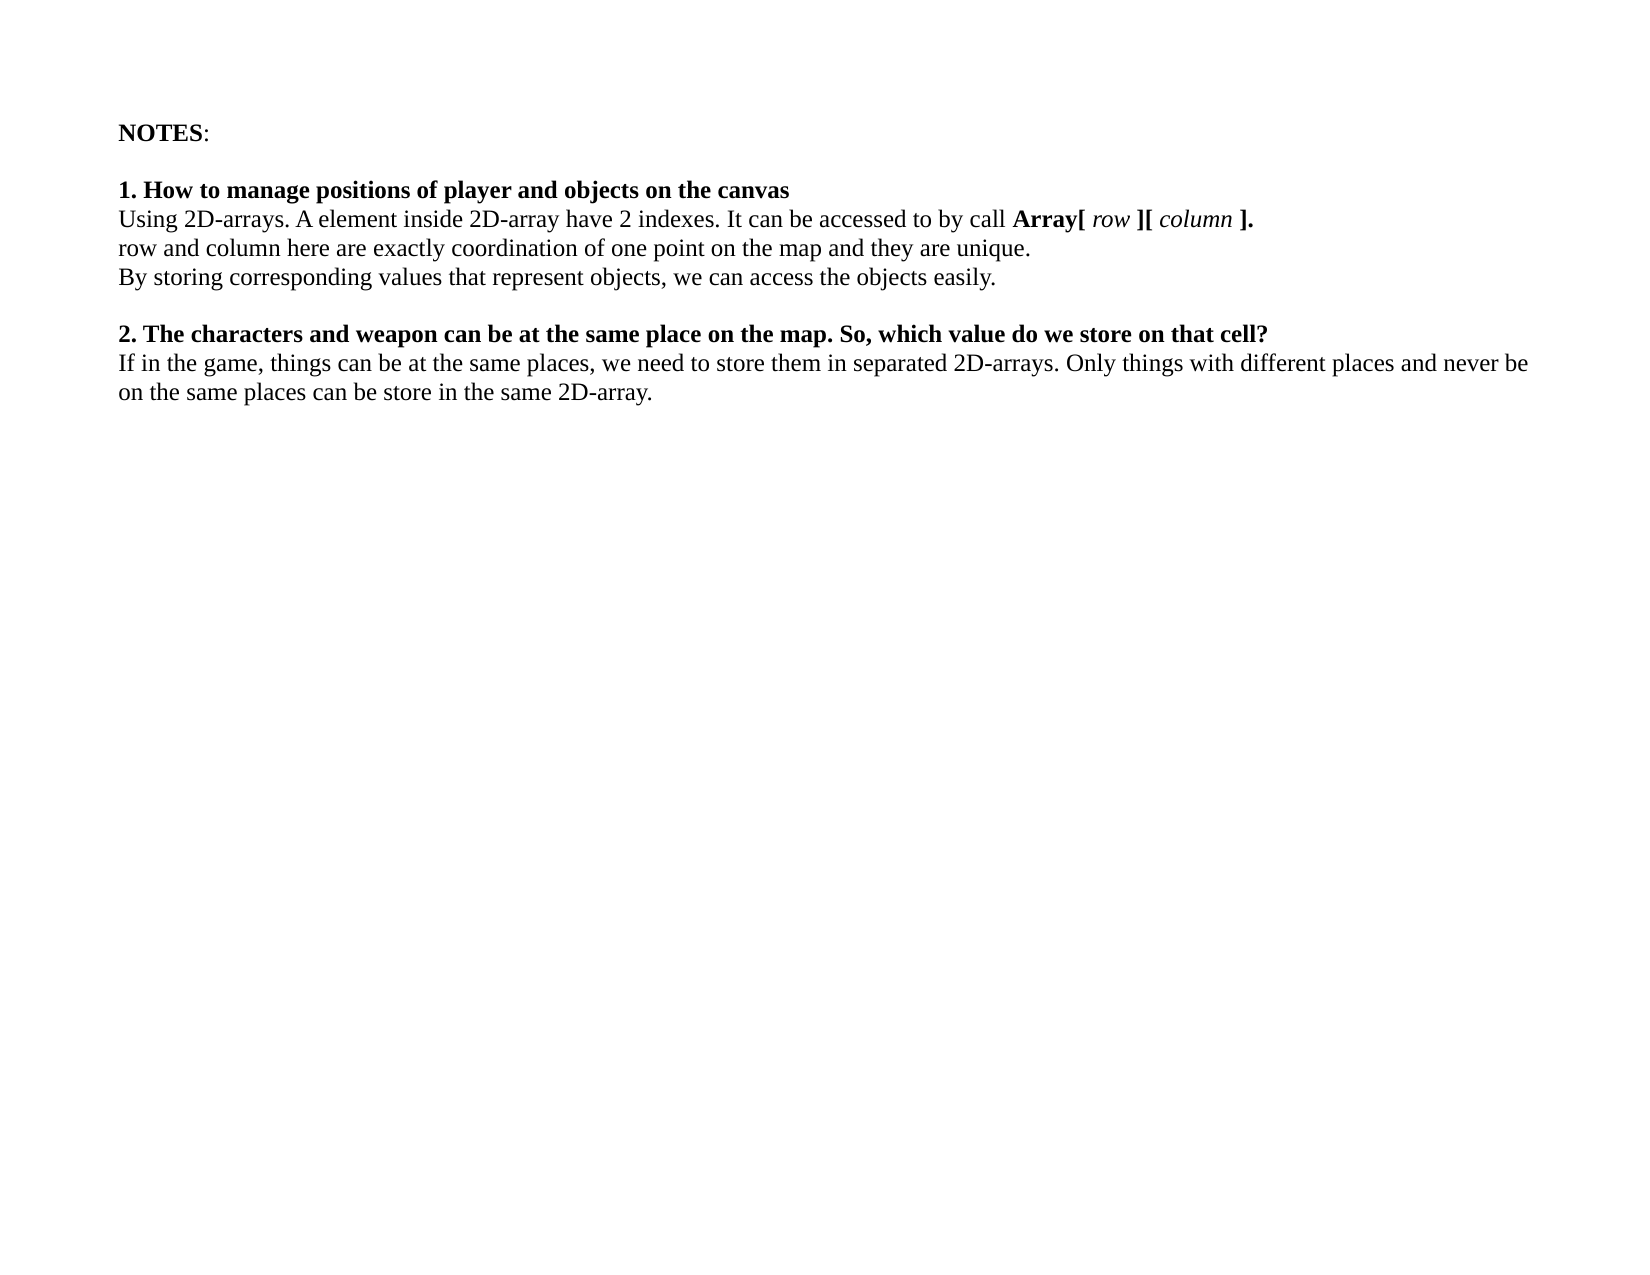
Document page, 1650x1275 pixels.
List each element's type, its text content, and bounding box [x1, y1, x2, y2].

text 2. The characters and weapon can be at the same place on the map. So, which value do we store on that cell? [118, 319, 1532, 348]
text 1. How to manage positions of player and objects on the canvas [118, 176, 1532, 204]
text row and column here are exactly coordination of one point on the map and they are unique. [118, 233, 1532, 262]
text NOTES: [118, 118, 1532, 147]
text If in the game, things can be at the same places, we need to store them in separated 2D-arrays. Only things with different places and never be on the same places can be store in the same 2D-array. [118, 348, 1532, 406]
text By storing corresponding values that represent objects, we can access the objects easily. [118, 262, 1532, 291]
text Using 2D-arrays. A element inside 2D-array have 2 indexes. It can be accessed to by call Array[ row ][ column ]. [118, 204, 1532, 233]
